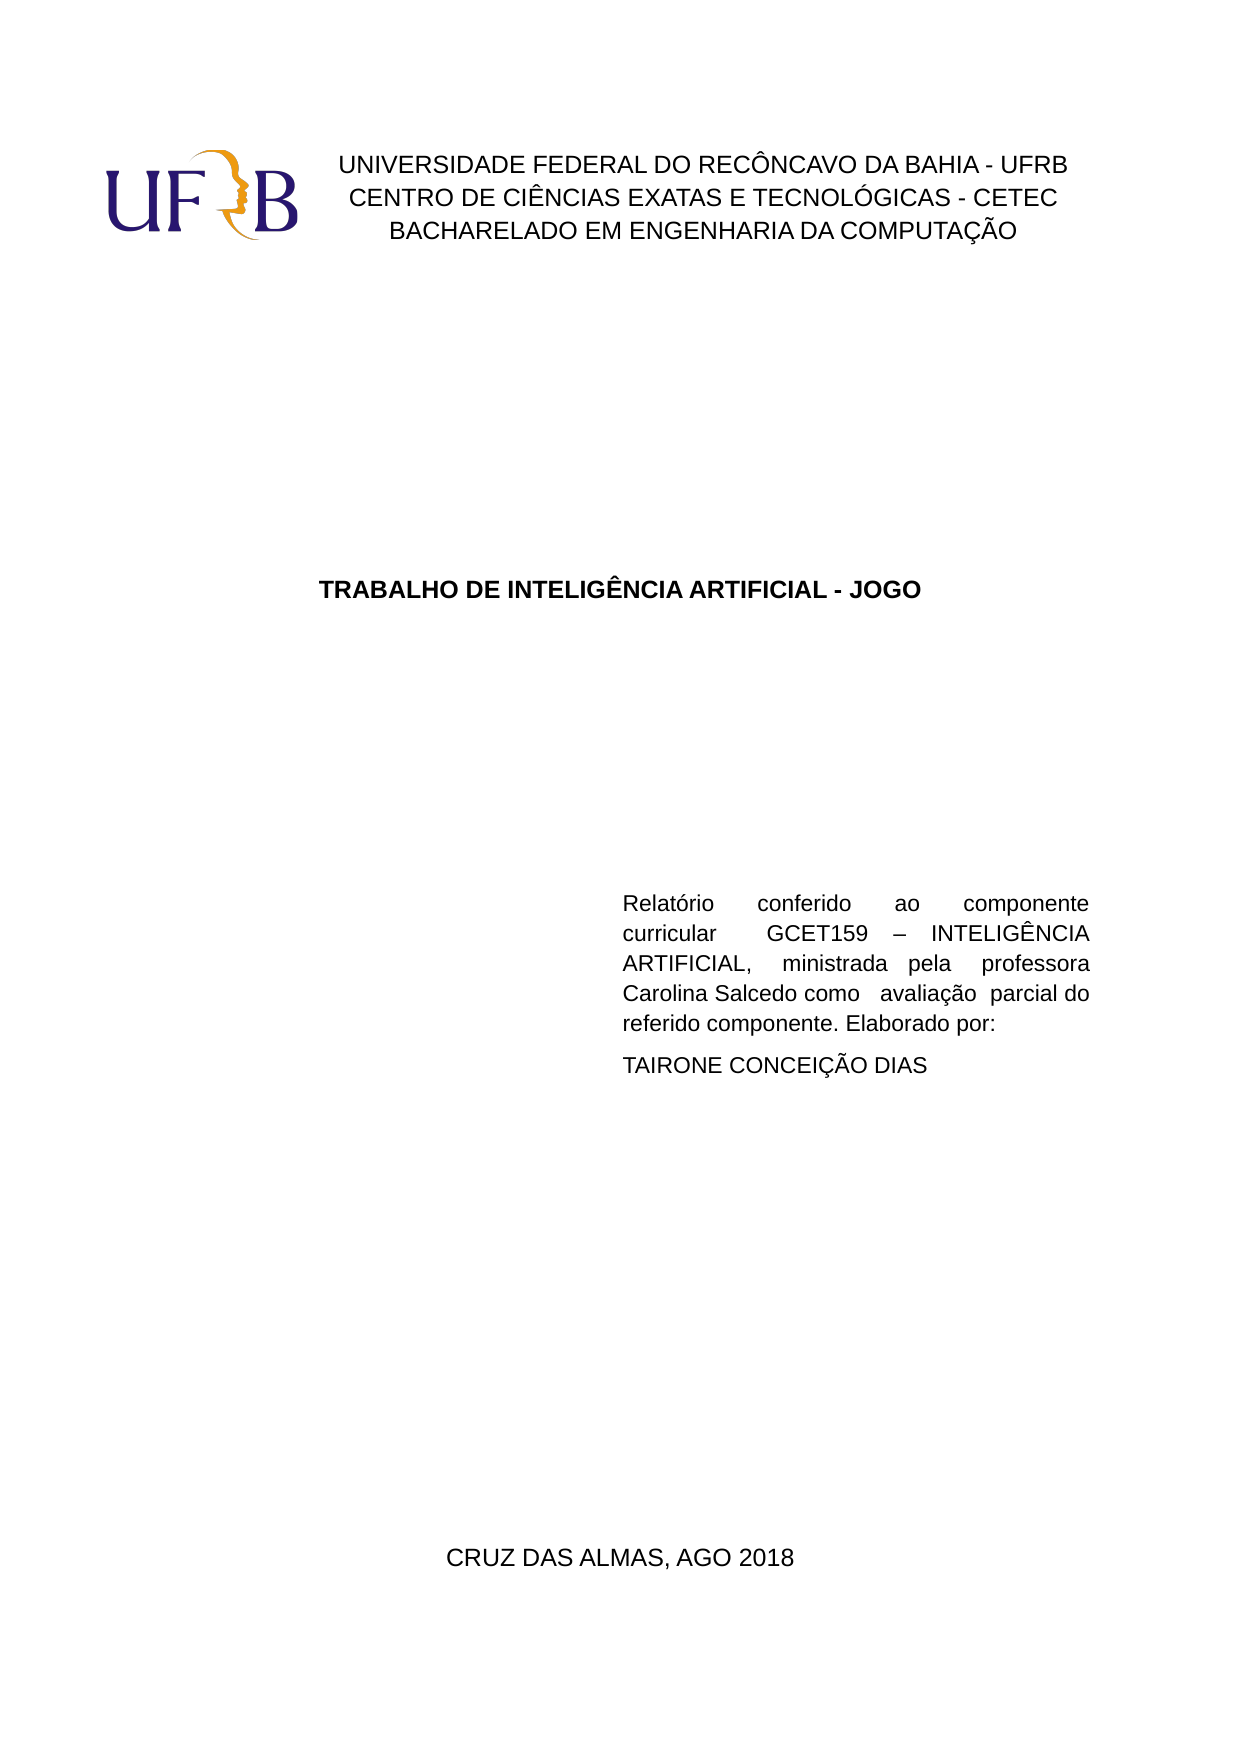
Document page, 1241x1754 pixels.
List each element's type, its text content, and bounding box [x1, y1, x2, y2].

text TAIRONE CONCEIÇÃO DIAS [622, 1052, 1090, 1079]
text UNIVERSIDADE FEDERAL DO RECÔNCAVO DA BAHIA - UFRB [298, 150, 1090, 179]
picture [106, 150, 298, 240]
text CENTRO DE CIÊNCIAS EXATAS E TECNOLÓGICAS - CETEC [298, 183, 1090, 212]
text BACHARELADO EM ENGENHARIA DA COMPUTAÇÃO [150, 216, 1090, 245]
text Relatório conferido ao componente curricular GCET159 – INTELIGÊNCIA ARTIFICIAL, ministrada pela professora Carolina Salcedo como avaliação parcial do referido componente. Elaborado por: [622, 889, 1090, 1037]
text CRUZ DAS ALMAS, AGO 2018 [150, 1543, 1090, 1572]
text TRABALHO DE INTELIGÊNCIA ARTIFICIAL - JOGO [150, 575, 1090, 604]
